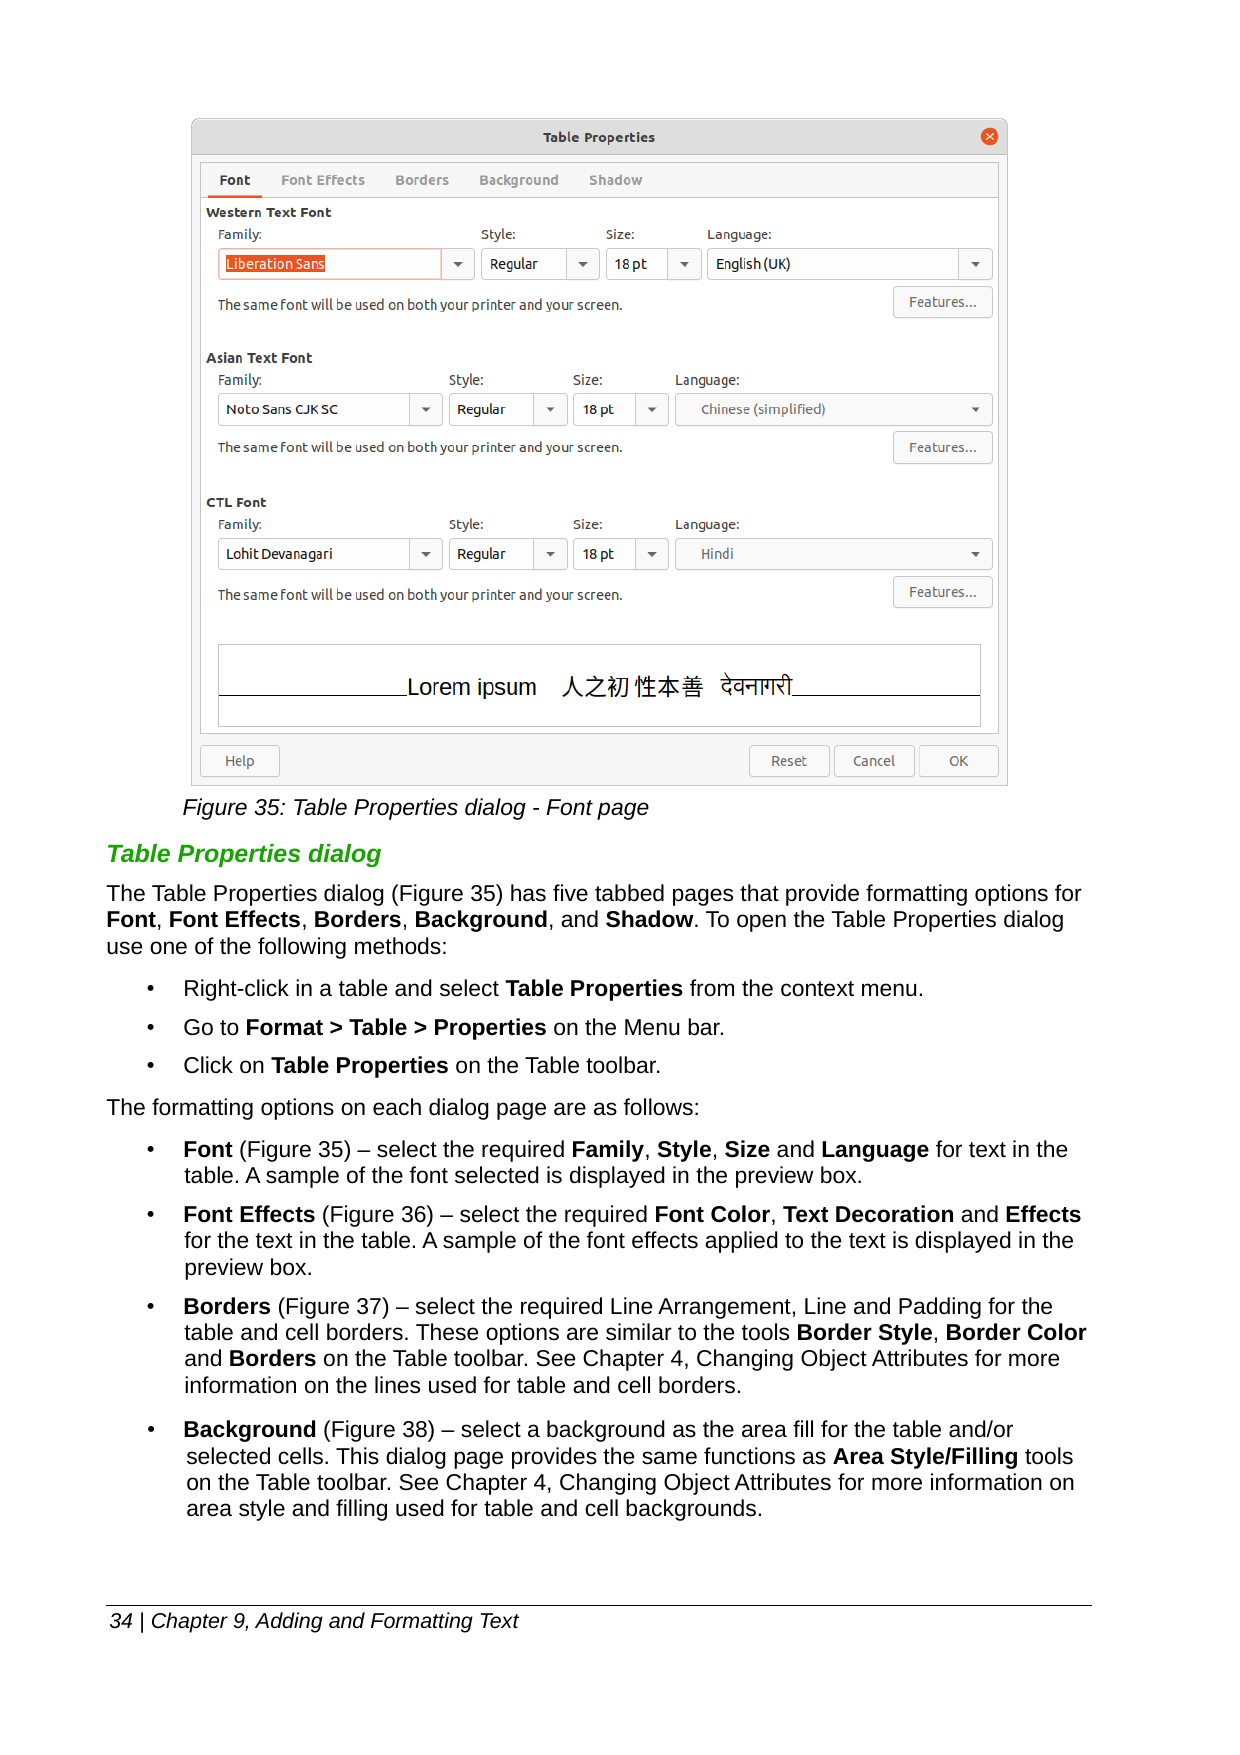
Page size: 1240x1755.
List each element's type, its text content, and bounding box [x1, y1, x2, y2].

text The Table Properties dialog (Figure 35) has five tabbed pages that provide formatting options for Font, Font Effects, Borders, Background, and Shadow. To open the Table Properties dialog use one of the following methods: [106, 880, 1092, 959]
subtitle Table Properties dialog [106, 839, 1092, 868]
list Right-click in a table and select Table Properties from the context menu. [144, 972, 1092, 1001]
list Background (Figure 38) – select a background as the area fill for the table and/or selected cells. This dialog page provides the same functions as Area Style/Filling tools on the Table toolbar. See Chapter 4, Changing Object Attributes for more information on area style and filling used for table and cell backgrounds. [144, 1413, 1092, 1525]
picture [182, 118, 1016, 794]
list Font Effects (Figure 36) – select the required Font Color, Text Decoration and Effects for the text in the table. A sample of the font effects applied to the text is displayed in the preview box. [144, 1198, 1092, 1280]
text Figure 35: Table Properties dialog - Font page [182, 794, 1016, 820]
list Go to Format > Table > Properties on the Menu bar. [144, 1011, 1092, 1040]
list Borders (Figure 37) – select the required Line Arrangement, Line and Padding for the table and cell borders. These options are similar to the tools Border Style, Border Color and Borders on the Table toolbar. See Chapter 4, Changing Object Attributes for more information on the lines used for table and cell borders. [144, 1290, 1092, 1401]
list Click on Table Properties on the Table toolbar. [144, 1049, 1092, 1082]
text The formatting options on each dialog page are as follows: [106, 1094, 1092, 1120]
list Font (Figure 35) – select the required Family, Style, Size and Language for text in the table. A sample of the font selected is displayed in the preview box. [144, 1133, 1092, 1188]
